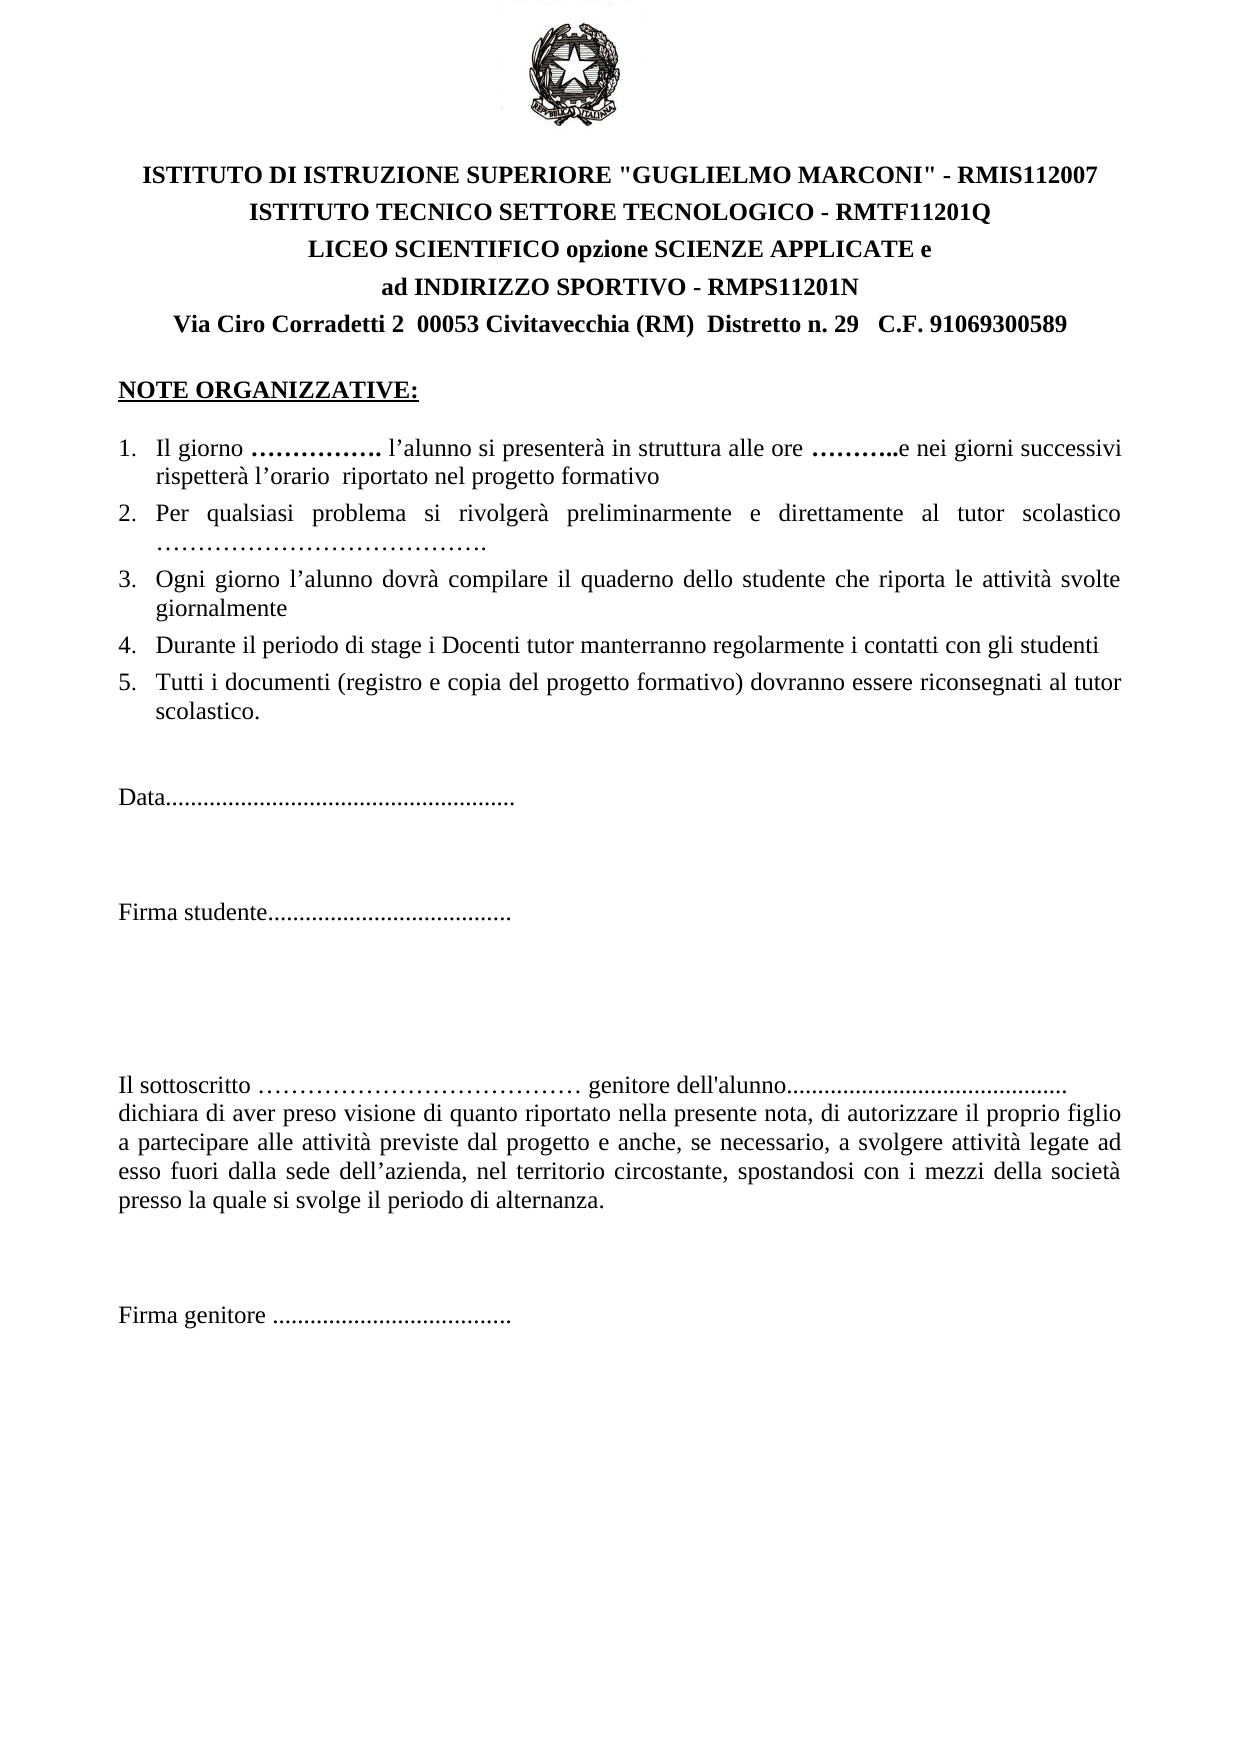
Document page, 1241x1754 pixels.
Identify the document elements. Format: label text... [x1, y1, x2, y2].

text Firma studente .. [118, 897, 1122, 926]
list Il giorno ……………. l’alunno si presenterà in struttura alle ore ………..e nei giorni successivi rispetterà l’orario riportato nel progetto formativo [118, 433, 1122, 490]
picture [500, 0, 646, 146]
text Il sottoscritto ………………………………… genitore dell'alunno............................................. [118, 1070, 1122, 1098]
list Per qualsiasi problema si rivolgerà preliminarmente e direttamente al tutor scolastico …………………………………. [118, 498, 1122, 556]
text Data........................................................ [118, 782, 1122, 811]
text dichiara di aver preso visione di quanto riportato nella presente nota, di autorizzare il proprio figlio a partecipare alle attività previste dal progetto e anche, se necessario, a svolgere attività legate ad esso fuori dalla sede dell’azienda, nel territorio circostante, spostandosi con i mezzi della società presso la quale si svolge il periodo di alternanza. [118, 1098, 1122, 1213]
list Tutti i documenti (registro e copia del progetto formativo) dovranno essere riconsegnati al tutor scolastico. [118, 667, 1122, 725]
text Firma genitore .. [118, 1300, 1122, 1328]
text NOTE ORGANIZZATIVE: [118, 375, 1122, 404]
list Ogni giorno l’alunno dovrà compilare il quaderno dello studente che riporta le attività svolte giornalmente [118, 564, 1122, 622]
list Durante il periodo di stage i Docenti tutor manterranno regolarmente i contatti con gli studenti [118, 630, 1122, 659]
